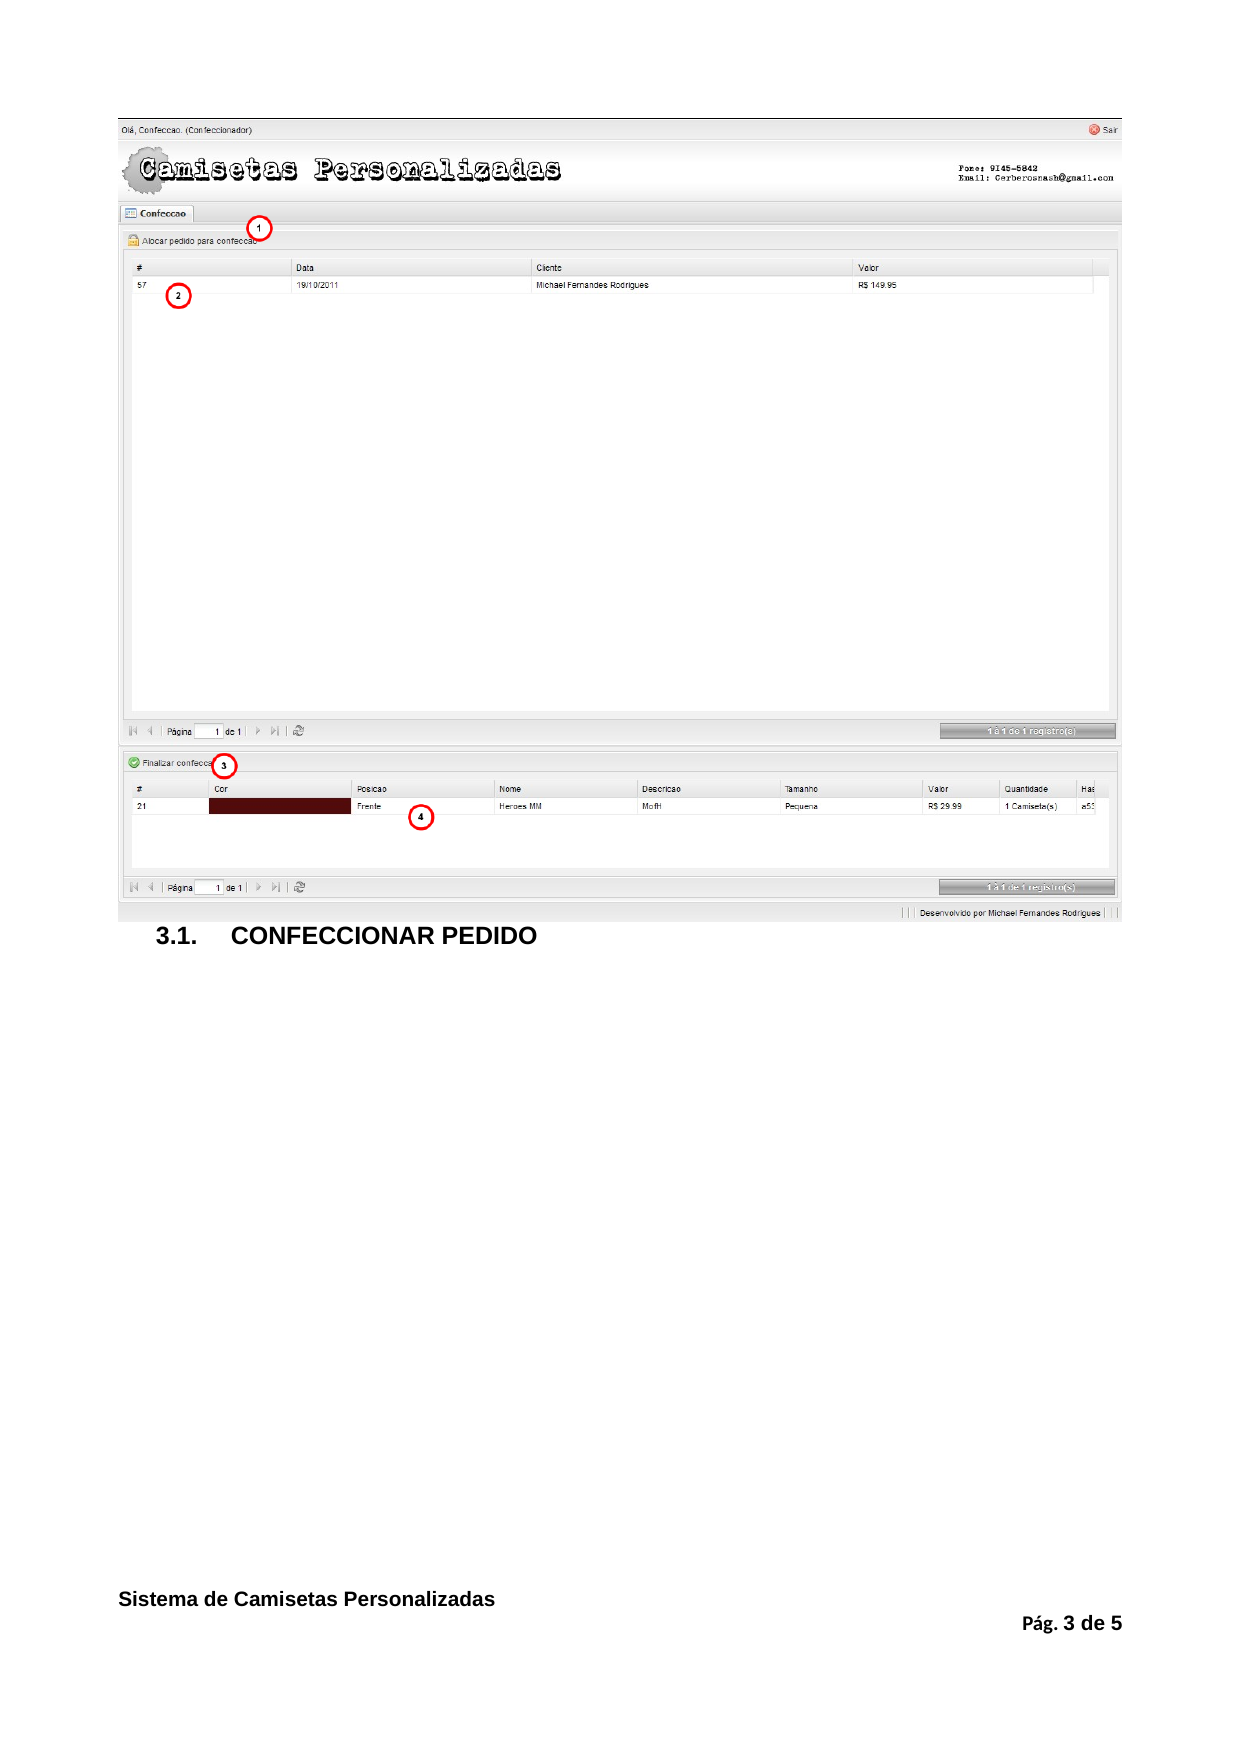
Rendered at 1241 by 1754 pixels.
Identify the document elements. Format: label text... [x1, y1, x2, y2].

picture [118, 118, 1122, 922]
list CONFECCIONAR PEDIDO [118, 922, 1122, 950]
